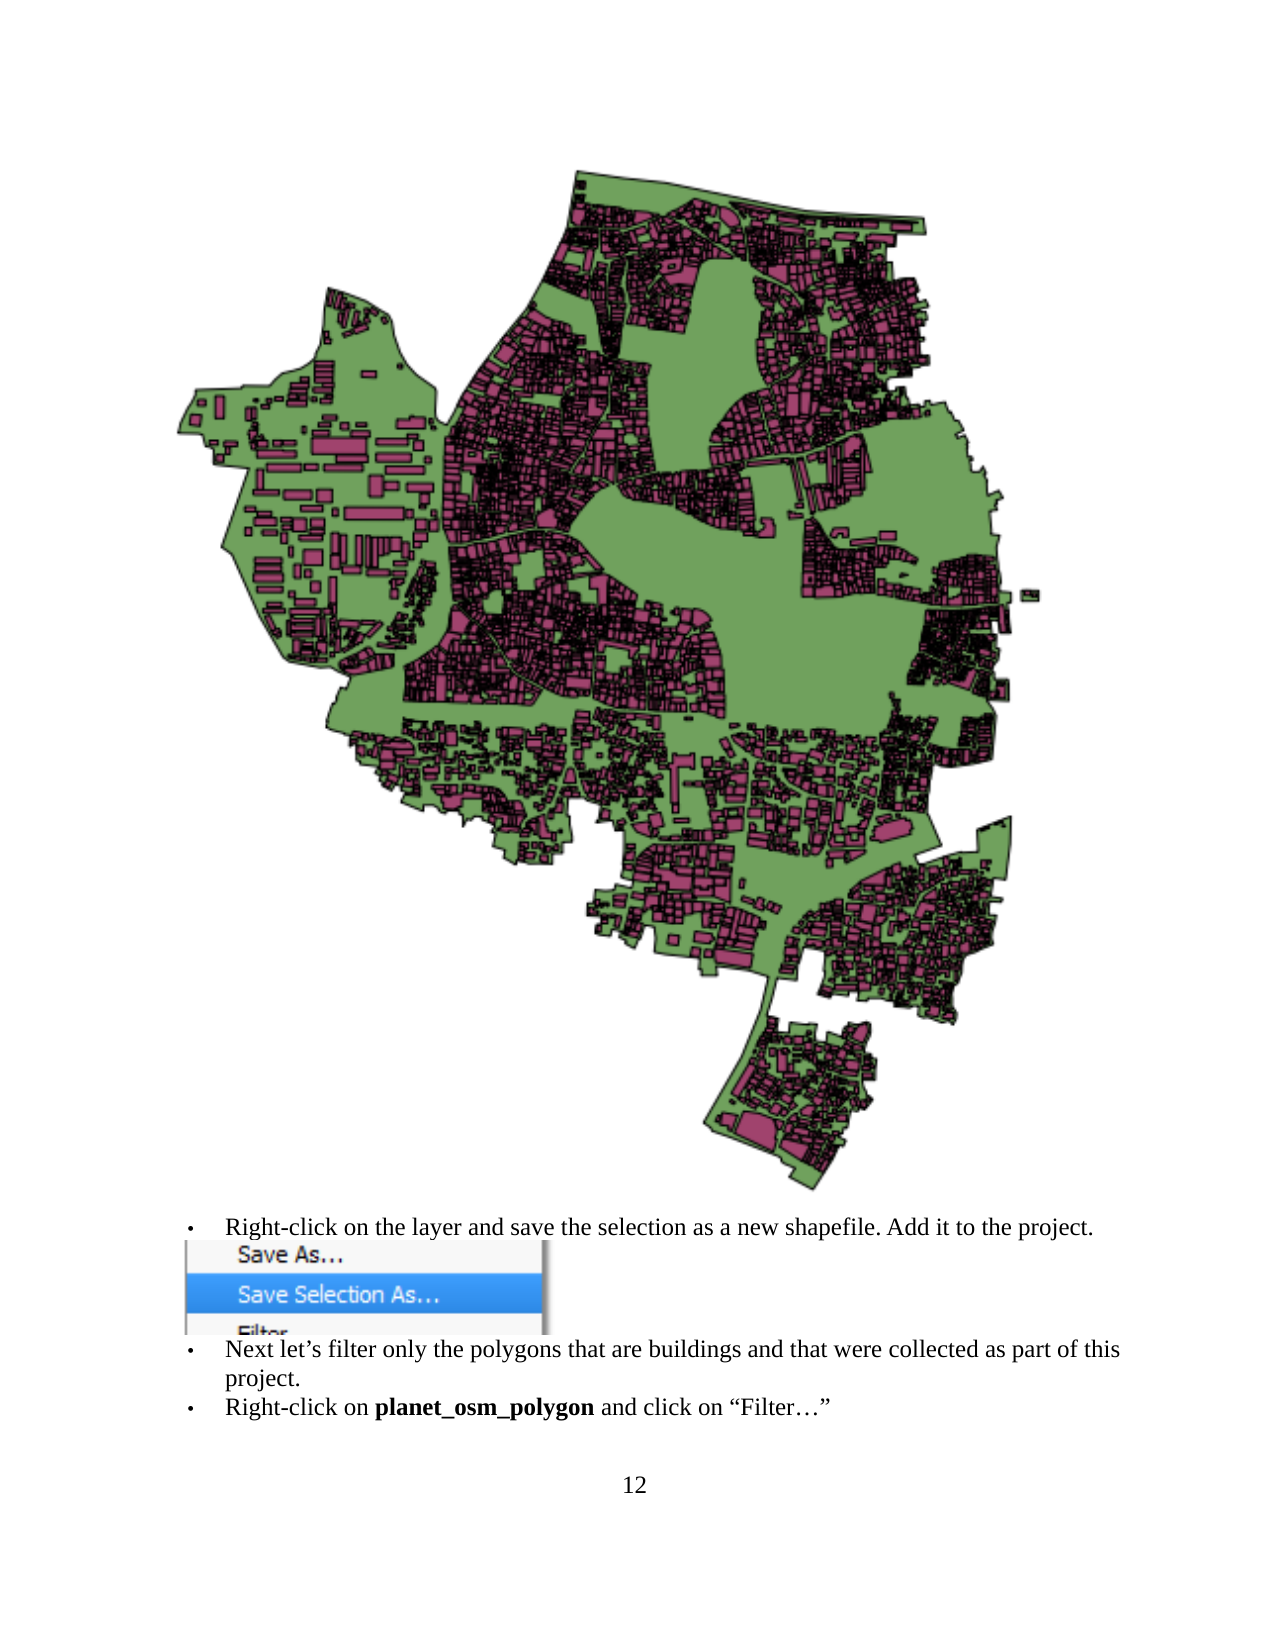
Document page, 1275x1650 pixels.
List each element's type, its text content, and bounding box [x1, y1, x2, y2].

list Next let’s filter only the polygons that are buildings and that were collected as part of this project. [187, 1334, 1125, 1392]
list Right-click on planet_osm_polygon and click on “Filter…” [187, 1392, 1125, 1421]
picture [150, 1240, 580, 1335]
list Right-click on the layer and save the selection as a new shapefile. Add it to the project. [187, 1212, 1125, 1241]
picture [150, 150, 1119, 1212]
